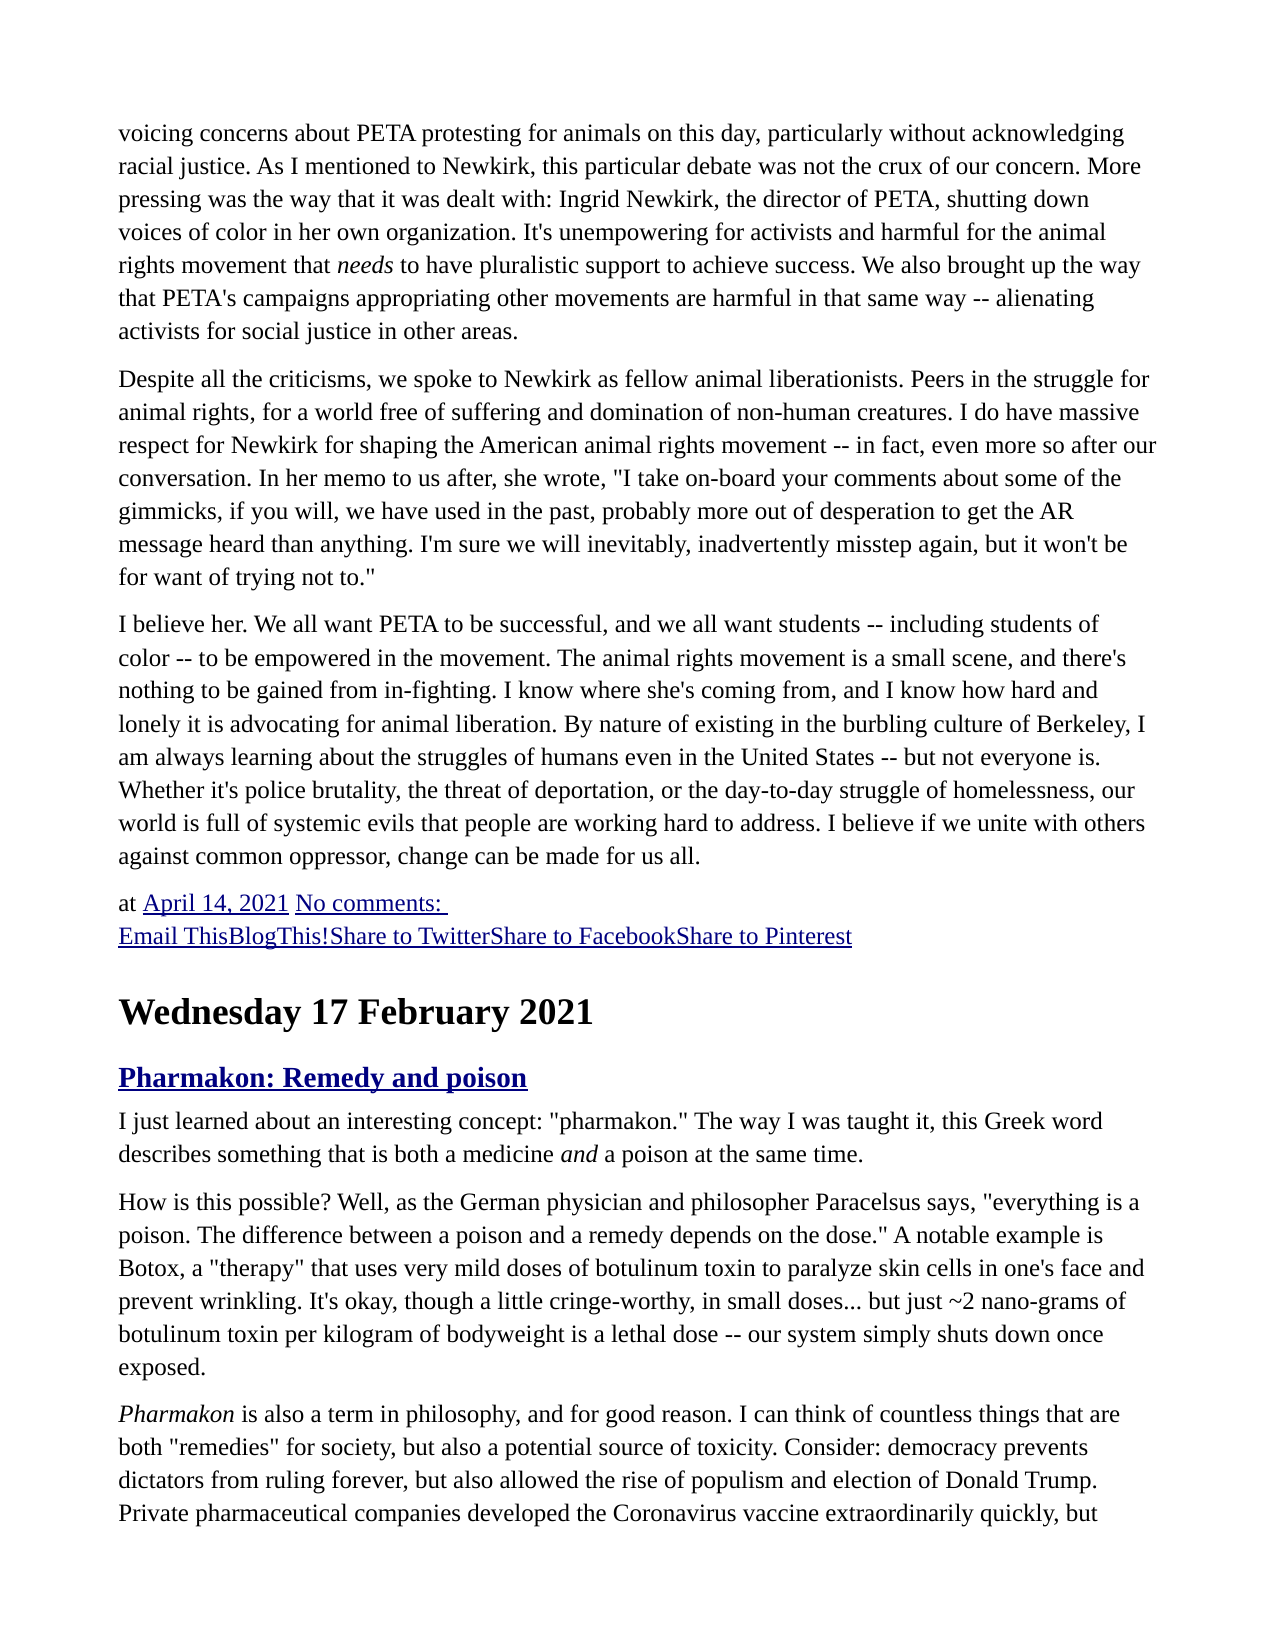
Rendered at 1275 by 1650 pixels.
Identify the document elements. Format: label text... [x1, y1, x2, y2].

text -- voicing concerns about PETA protesting for animals on this day, particularly without acknowledging racial justice. As I mentioned to Newkirk, this particular debate was not the crux of our concern. More pressing was the way that it was dealt with: Ingrid Newkirk, the director of PETA, shutting down voices of color in her own organization. It's unempowering for activists and harmful for the animal rights movement that needs to have pluralistic support to achieve success. We also brought up the way that PETA's campaigns appropriating other movements are harmful in that same way -- alienating activists for social justice in other areas. [118, 118, 1157, 345]
text I believe her. We all want PETA to be successful, and we all want students -- including students of color -- to be empowered in the movement. The animal rights movement is a small scene, and there's nothing to be gained from in-fighting. I know where she's coming from, and I know how hard and lonely it is advocating for animal liberation. By nature of existing in the burbling culture of Berkeley, I am always learning about the struggles of humans even in the United States -- but not everyone is. Whether it's police brutality, the threat of deportation, or the day-to-day struggle of homelessness, our world is full of systemic evils that people are working hard to address. I believe if we unite with others against common oppressor, change can be made for us all. [118, 609, 1157, 869]
text Pharmakon is also a term in philosophy, and for good reason. I can think of countless things that are both "remedies" for society, but also a potential source of toxicity. Consider: democracy prevents dictators from ruling forever, but also allowed the rise of populism and election of Donald Trump. Private pharmaceutical companies developed the Coronavirus vaccine extraordinarily quickly, but [118, 1399, 1157, 1527]
text I just learned about an interesting concept: "pharmakon." The way I was taught it, this Greek word describes something that is both a medicine and a poison at the same time. [118, 1106, 1157, 1168]
subtitle Pharmakon: Remedy and poison [118, 1060, 1157, 1093]
text How is this possible? Well, as the German physician and philosopher Paracelsus says, "everything is a poison. The difference between a poison and a remedy depends on the dose." A notable example is Botox, a "therapy" that uses very mild doses of botulinum toxin to paralyze skin cells in one's face and prevent wrinkling. It's okay, though a little cringe-worthy, in small doses... but just ~2 nano-grams of botulinum toxin per kilogram of bodyweight is a lethal dose -- our system simply shuts down once exposed. [118, 1187, 1157, 1381]
subtitle Wednesday 17 February 2021 [118, 990, 1157, 1033]
text at April 14, 2021 No comments: [118, 888, 1157, 917]
text Despite all the criticisms, we spoke to Newkirk as fellow animal liberationists. Peers in the struggle for animal rights, for a world free of suffering and domination of non-human creatures. I do have massive respect for Newkirk for shaping the American animal rights movement -- in fact, even more so after our conversation. In her memo to us after, she wrote, "I take on-board your comments about some of the gimmicks, if you will, we have used in the past, probably more out of desperation to get the AR message heard than anything. I'm sure we will inevitably, inadvertently misstep again, but it won't be for want of trying not to." [118, 364, 1157, 591]
text Email ThisBlogThis!Share to TwitterShare to FacebookShare to Pinterest [118, 921, 1157, 950]
